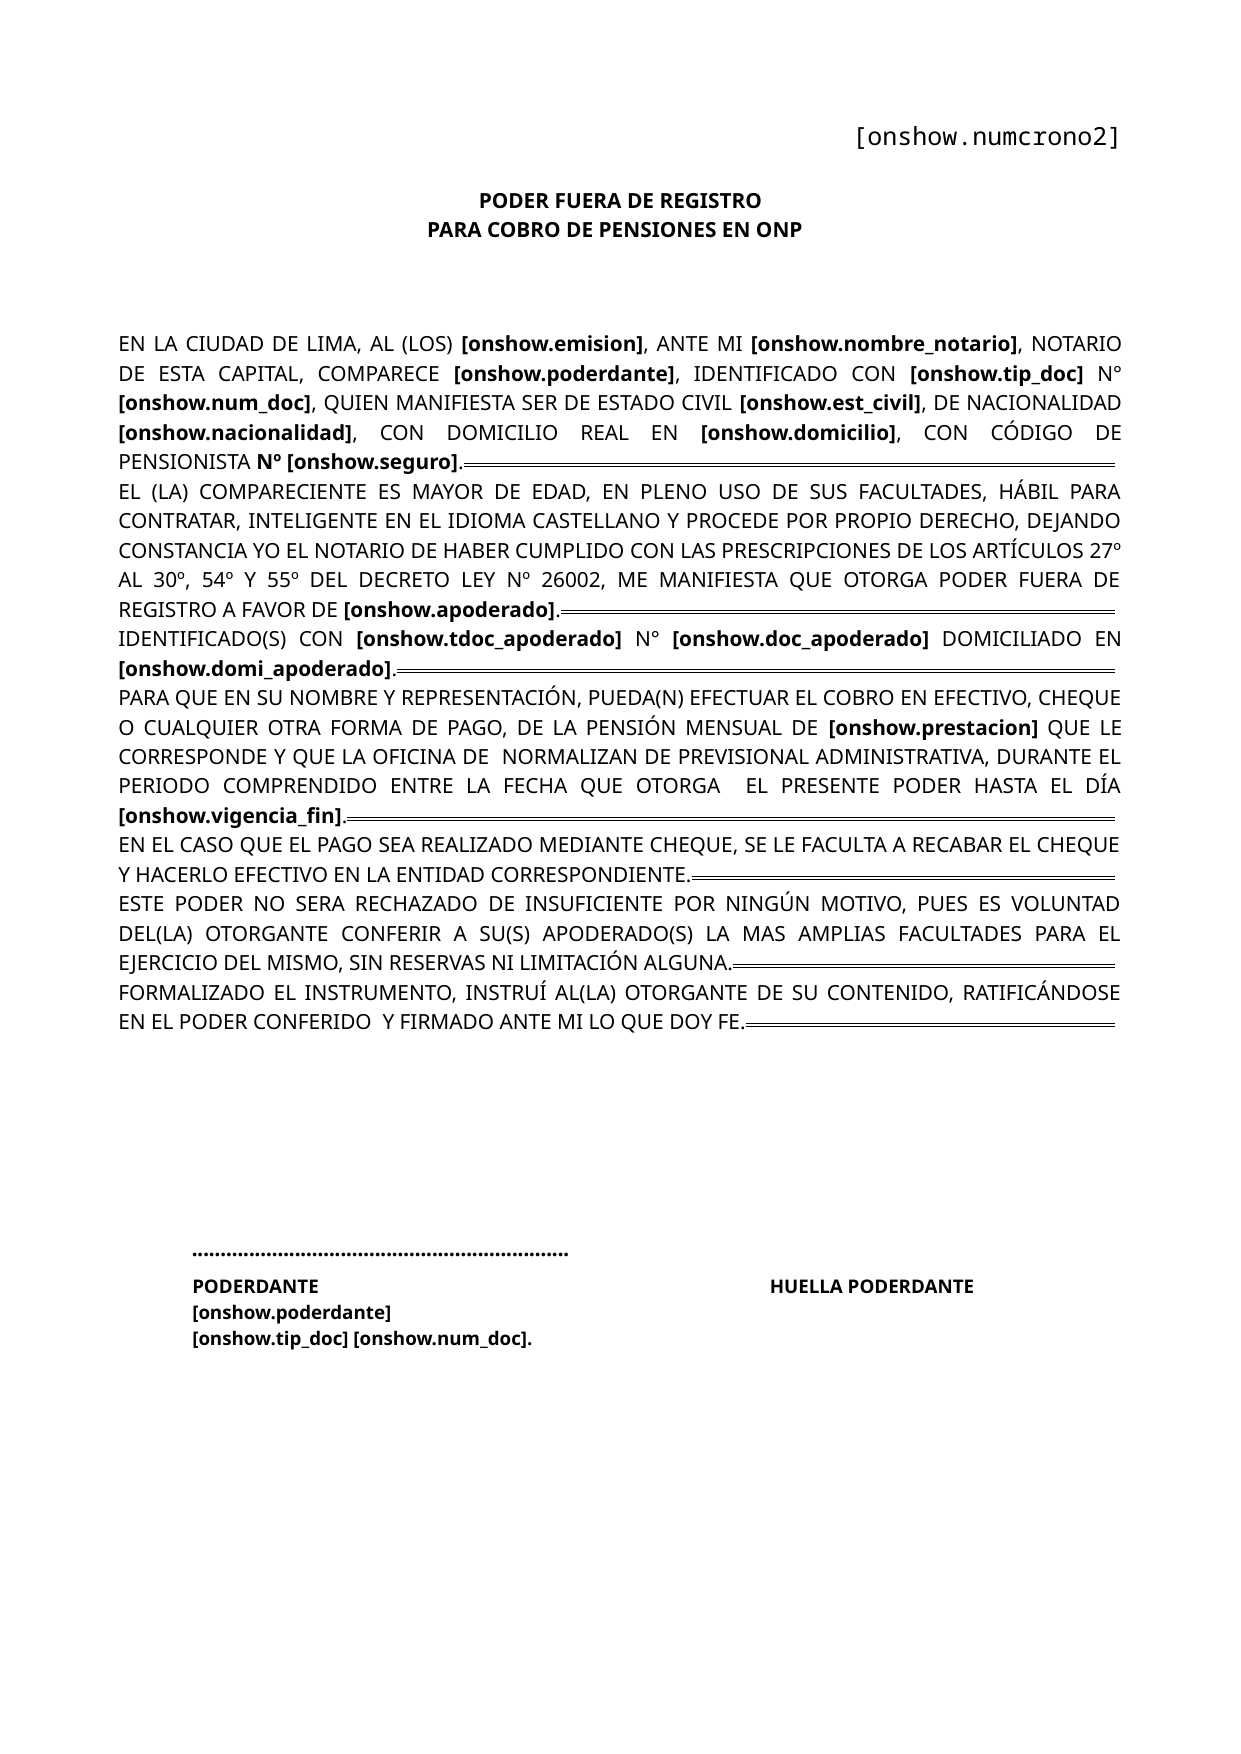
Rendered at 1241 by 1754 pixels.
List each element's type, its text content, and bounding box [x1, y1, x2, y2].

text PARA COBRO DE PENSIONES EN ONP [118, 215, 1122, 243]
text EN LA CIUDAD DE LIMA, AL (LOS) [onshow.emision], ANTE MI [onshow.nombre_notario], NOTARIO DE ESTA CAPITAL, COMPARECE [onshow.poderdante], IDENTIFICADO CON [onshow.tip_doc] N° [onshow.num_doc], QUIEN MANIFIESTA SER DE ESTADO CIVIL [onshow.est_civil], DE NACIONALIDAD [onshow.nacionalidad], CON DOMICILIO REAL EN [onshow.domicilio], CON CÓDIGO DE PENSIONISTA Nº [onshow.seguro]. [118, 328, 1122, 476]
text PODER FUERA DE REGISTRO [118, 186, 1122, 215]
text [onshow.tip_doc] [onshow.num_doc]. [192, 1325, 1122, 1350]
text EN EL CASO QUE EL PAGO SEA REALIZADO MEDIANTE CHEQUE, SE LE FACULTA A RECABAR EL CHEQUE Y HACERLO EFECTIVO EN LA ENTIDAD CORRESPONDIENTE. [118, 829, 1122, 888]
text ESTE PODER NO SERA RECHAZADO DE INSUFICIENTE POR NINGÚN MOTIVO, PUES ES VOLUNTAD DEL(LA) OTORGANTE CONFERIR A SU(S) APODERADO(S) LA MAS AMPLIAS FACULTADES PARA EL EJERCICIO DEL MISMO, SIN RESERVAS NI LIMITACIÓN ALGUNA. [118, 888, 1122, 977]
text [onshow.poderdante] [192, 1299, 1122, 1325]
text PODERDANTE HUELLA PODERDANTE [192, 1274, 1122, 1299]
text EL (LA) COMPARECIENTE ES MAYOR DE EDAD, EN PLENO USO DE SUS FACULTADES, HÁBIL PARA CONTRATAR, INTELIGENTE EN EL IDIOMA CASTELLANO Y PROCEDE POR PROPIO DERECHO, DEJANDO CONSTANCIA YO EL NOTARIO DE HABER CUMPLIDO CON LAS PRESCRIPCIONES DE LOS ARTÍCULOS 27º AL 30º, 54º Y 55º DEL DECRETO LEY Nº 26002, ME MANIFIESTA QUE OTORGA PODER FUERA DE REGISTRO A FAVOR DE [onshow.apoderado]. [118, 476, 1122, 623]
text IDENTIFICADO(S) CON [onshow.tdoc_apoderado] N° [onshow.doc_apoderado] DOMICILIADO EN [onshow.domi_apoderado]. [118, 623, 1122, 682]
text PARA QUE EN SU NOMBRE Y REPRESENTACIÓN, PUEDA(N) EFECTUAR EL COBRO EN EFECTIVO, CHEQUE O CUALQUIER OTRA FORMA DE PAGO, DE LA PENSIÓN MENSUAL DE [onshow.prestacion] QUE LE CORRESPONDE Y QUE LA OFICINA DE NORMALIZAN DE PREVISIONAL ADMINISTRATIVA, DURANTE EL PERIODO COMPRENDIDO ENTRE LA FECHA QUE OTORGA EL PRESENTE PODER HASTA EL DÍA [onshow.vigencia_fin]. [118, 682, 1122, 829]
text FORMALIZADO EL INSTRUMENTO, INSTRUÍ AL(LA) OTORGANTE DE SU CONTENIDO, RATIFICÁNDOSE EN EL PODER CONFERIDO Y FIRMADO ANTE MI LO QUE DOY FE. [118, 977, 1122, 1036]
text [onshow.numcrono2] [118, 118, 1122, 152]
text .................................................................. [118, 1235, 1122, 1261]
